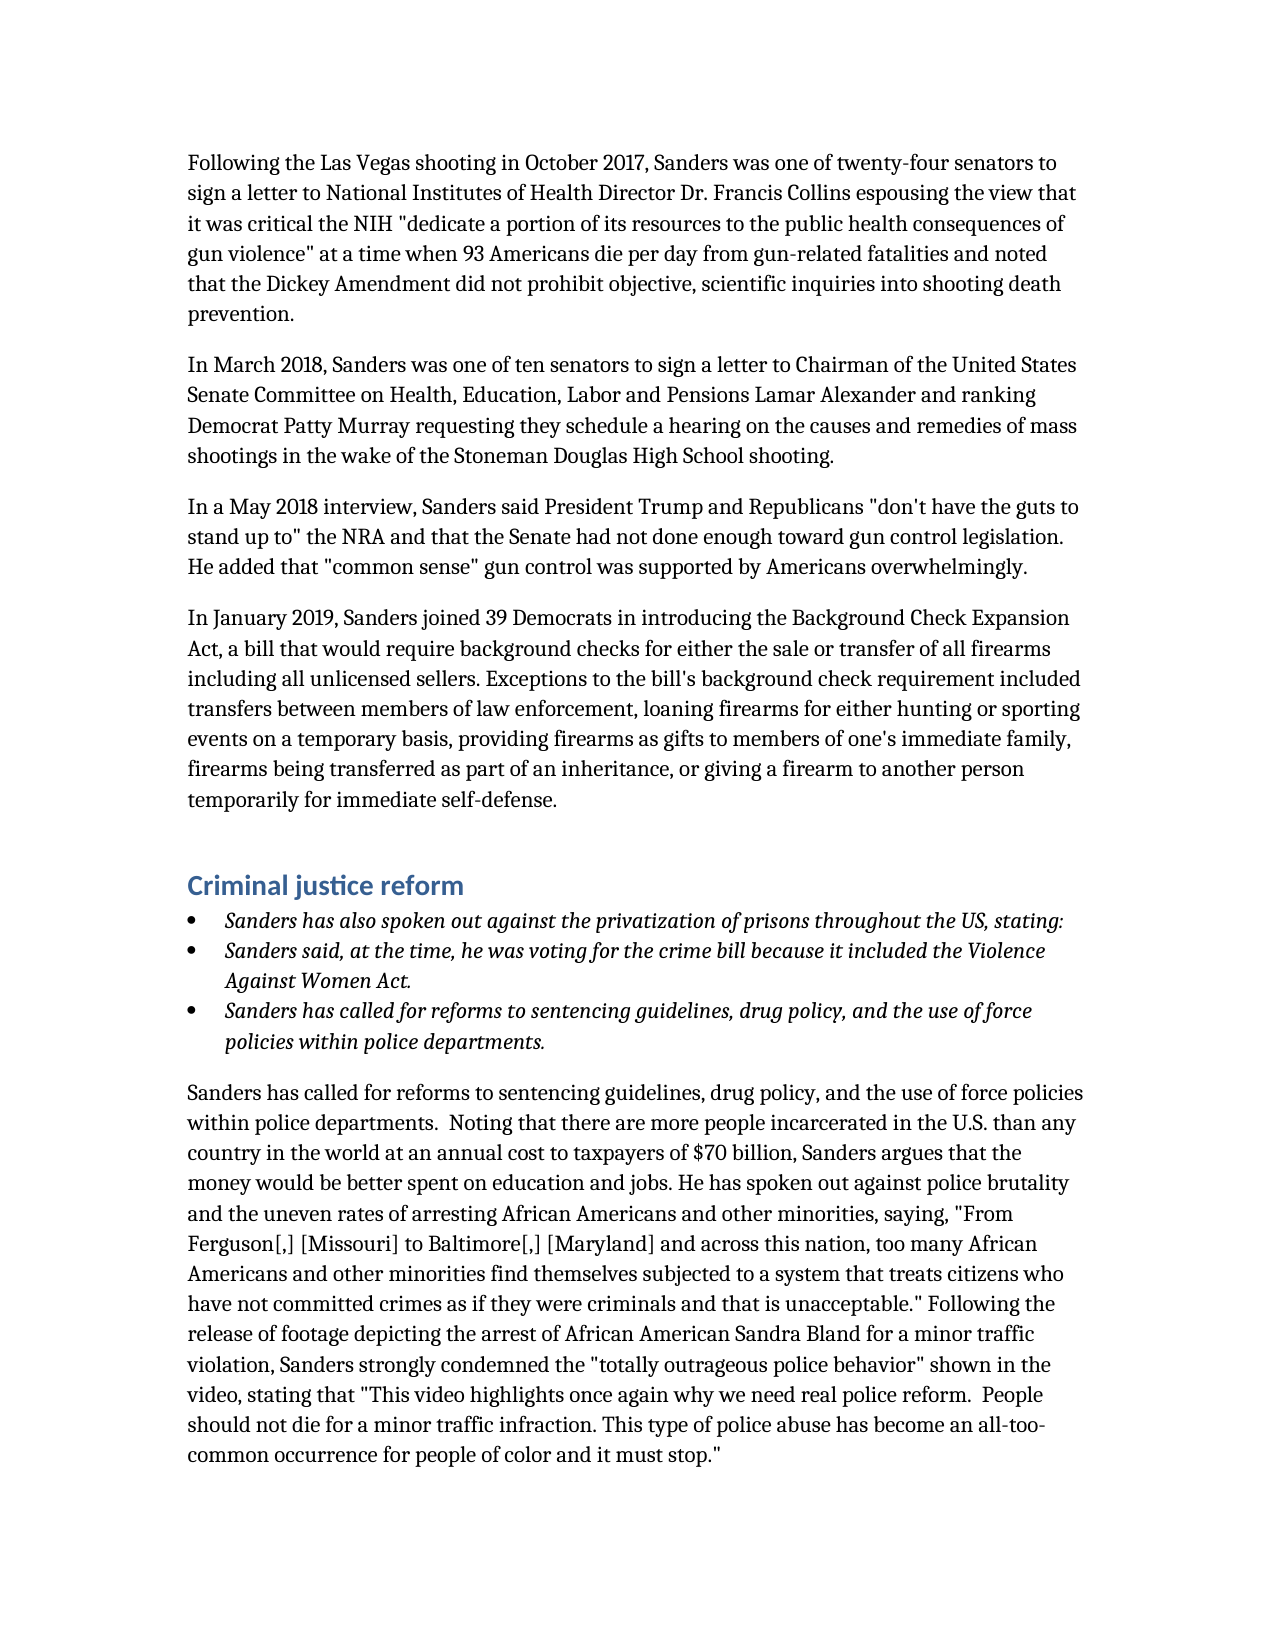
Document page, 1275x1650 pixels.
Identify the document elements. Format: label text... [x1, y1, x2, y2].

text In March 2018, Sanders was one of ten senators to sign a letter to Chairman of the United States Senate Committee on Health, Education, Labor and Pensions Lamar Alexander and ranking Democrat Patty Murray requesting they schedule a hearing on the causes and remedies of mass shootings in the wake of the Stoneman Douglas High School shooting. [187, 352, 1087, 469]
list Sanders has also spoken out against the privatization of prisons throughout the US, stating: [187, 908, 1087, 934]
list Sanders has called for reforms to sentencing guidelines, drug policy, and the use of force policies within police departments. [187, 998, 1087, 1055]
text In a May 2018 interview, Sanders said President Trump and Republicans "don't have the guts to stand up to" the NRA and that the Senate had not done enough toward gun control legislation. He added that "common sense" gun control was supported by Americans overwhelmingly. [187, 494, 1087, 581]
list Sanders said, at the time, he was voting for the crime bill because it included the Violence Against Women Act. [187, 938, 1087, 994]
text Sanders has called for reforms to sentencing guidelines, drug policy, and the use of force policies within police departments. Noting that there are more people incarcerated in the U.S. than any country in the world at an annual cost to taxpayers of $70 billion, Sanders argues that the money would be better spent on education and jobs. He has spoken out against police brutality and the uneven rates of arresting African Americans and other minorities, saying, "From Ferguson[,] [Missouri] to Baltimore[,] [Maryland] and across this nation, too many African Americans and other minorities find themselves subjected to a system that treats citizens who have not committed crimes as if they were criminals and that is unacceptable." Following the release of footage depicting the arrest of African American Sandra Bland for a minor traffic violation, Sanders strongly condemned the "totally outrageous police behavior" shown in the video, stating that "This video highlights once again why we need real police reform. People should not die for a minor traffic infraction. This type of police abuse has become an all-too-common occurrence for people of color and it must stop." [187, 1079, 1087, 1468]
subtitle Criminal justice reform [187, 867, 1087, 902]
text Following the Las Vegas shooting in October 2017, Sanders was one of twenty-four senators to sign a letter to National Institutes of Health Director Dr. Francis Collins espousing the view that it was critical the NIH "dedicate a portion of its resources to the public health consequences of gun violence" at a time when 93 Americans die per day from gun-related fatalities and noted that the Dickey Amendment did not prohibit objective, scientific inquiries into shooting death prevention. [187, 150, 1087, 327]
text In January 2019, Sanders joined 39 Democrats in introducing the Background Check Expansion Act, a bill that would require background checks for either the sale or transfer of all firearms including all unlicensed sellers. Exceptions to the bill's background check requirement included transfers between members of law enforcement, loaning firearms for either hunting or sporting events on a temporary basis, providing firearms as gifts to members of one's immediate family, firearms being transferred as part of an inheritance, or giving a firearm to another person temporarily for immediate self-defense. [187, 605, 1087, 813]
